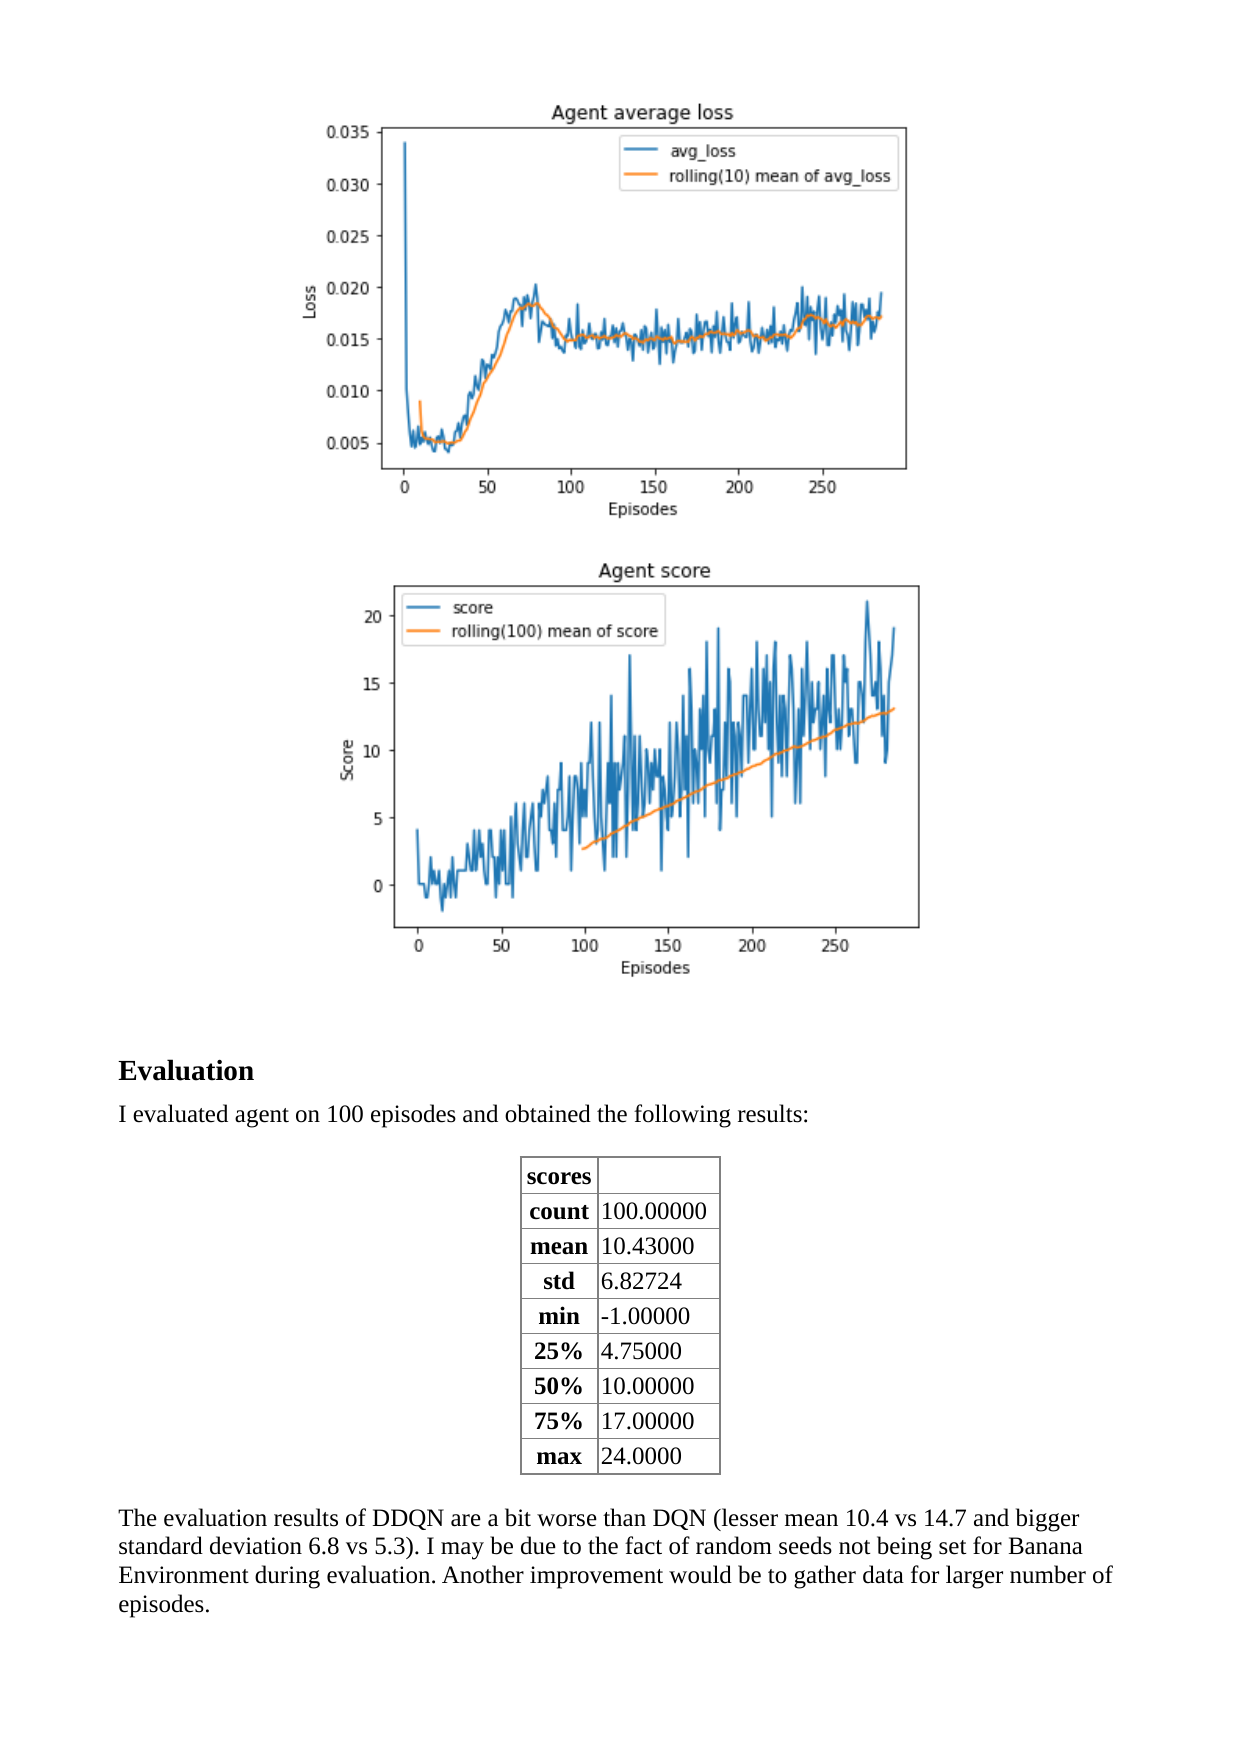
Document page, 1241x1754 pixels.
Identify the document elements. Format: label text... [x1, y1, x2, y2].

table_cell 24.0000 [599, 1439, 719, 1472]
picture [300, 93, 962, 534]
subtitle Evaluation [118, 1053, 1122, 1086]
table_cell 50% [522, 1369, 597, 1402]
table_cell 100.00000 [599, 1194, 719, 1227]
table_cell count [522, 1194, 597, 1227]
table_cell 6.82724 [599, 1264, 719, 1297]
table_cell min [522, 1299, 597, 1332]
table_cell 17.00000 [599, 1404, 719, 1437]
table_cell 75% [522, 1404, 597, 1437]
table_header [599, 1158, 719, 1192]
table_cell -1.00000 [599, 1299, 719, 1332]
table_header scores [522, 1158, 597, 1192]
table_cell 10.43000 [599, 1229, 719, 1262]
text I evaluated agent on 100 episodes and obtained the following results: [118, 1099, 1122, 1127]
table_cell 4.75000 [599, 1334, 719, 1367]
table_cell max [522, 1439, 597, 1472]
picture [314, 548, 980, 999]
table_cell 10.00000 [599, 1369, 719, 1402]
table_cell 25% [522, 1334, 597, 1367]
table_cell mean [522, 1229, 597, 1262]
table_cell std [522, 1264, 597, 1297]
text The evaluation results of DDQN are a bit worse than DQN (lesser mean 10.4 vs 14.7 and bigger standard deviation 6.8 vs 5.3). I may be due to the fact of random seeds not being set for Banana Environment during evaluation. Another improvement would be to gather data for larger number of episodes. [118, 1503, 1122, 1618]
